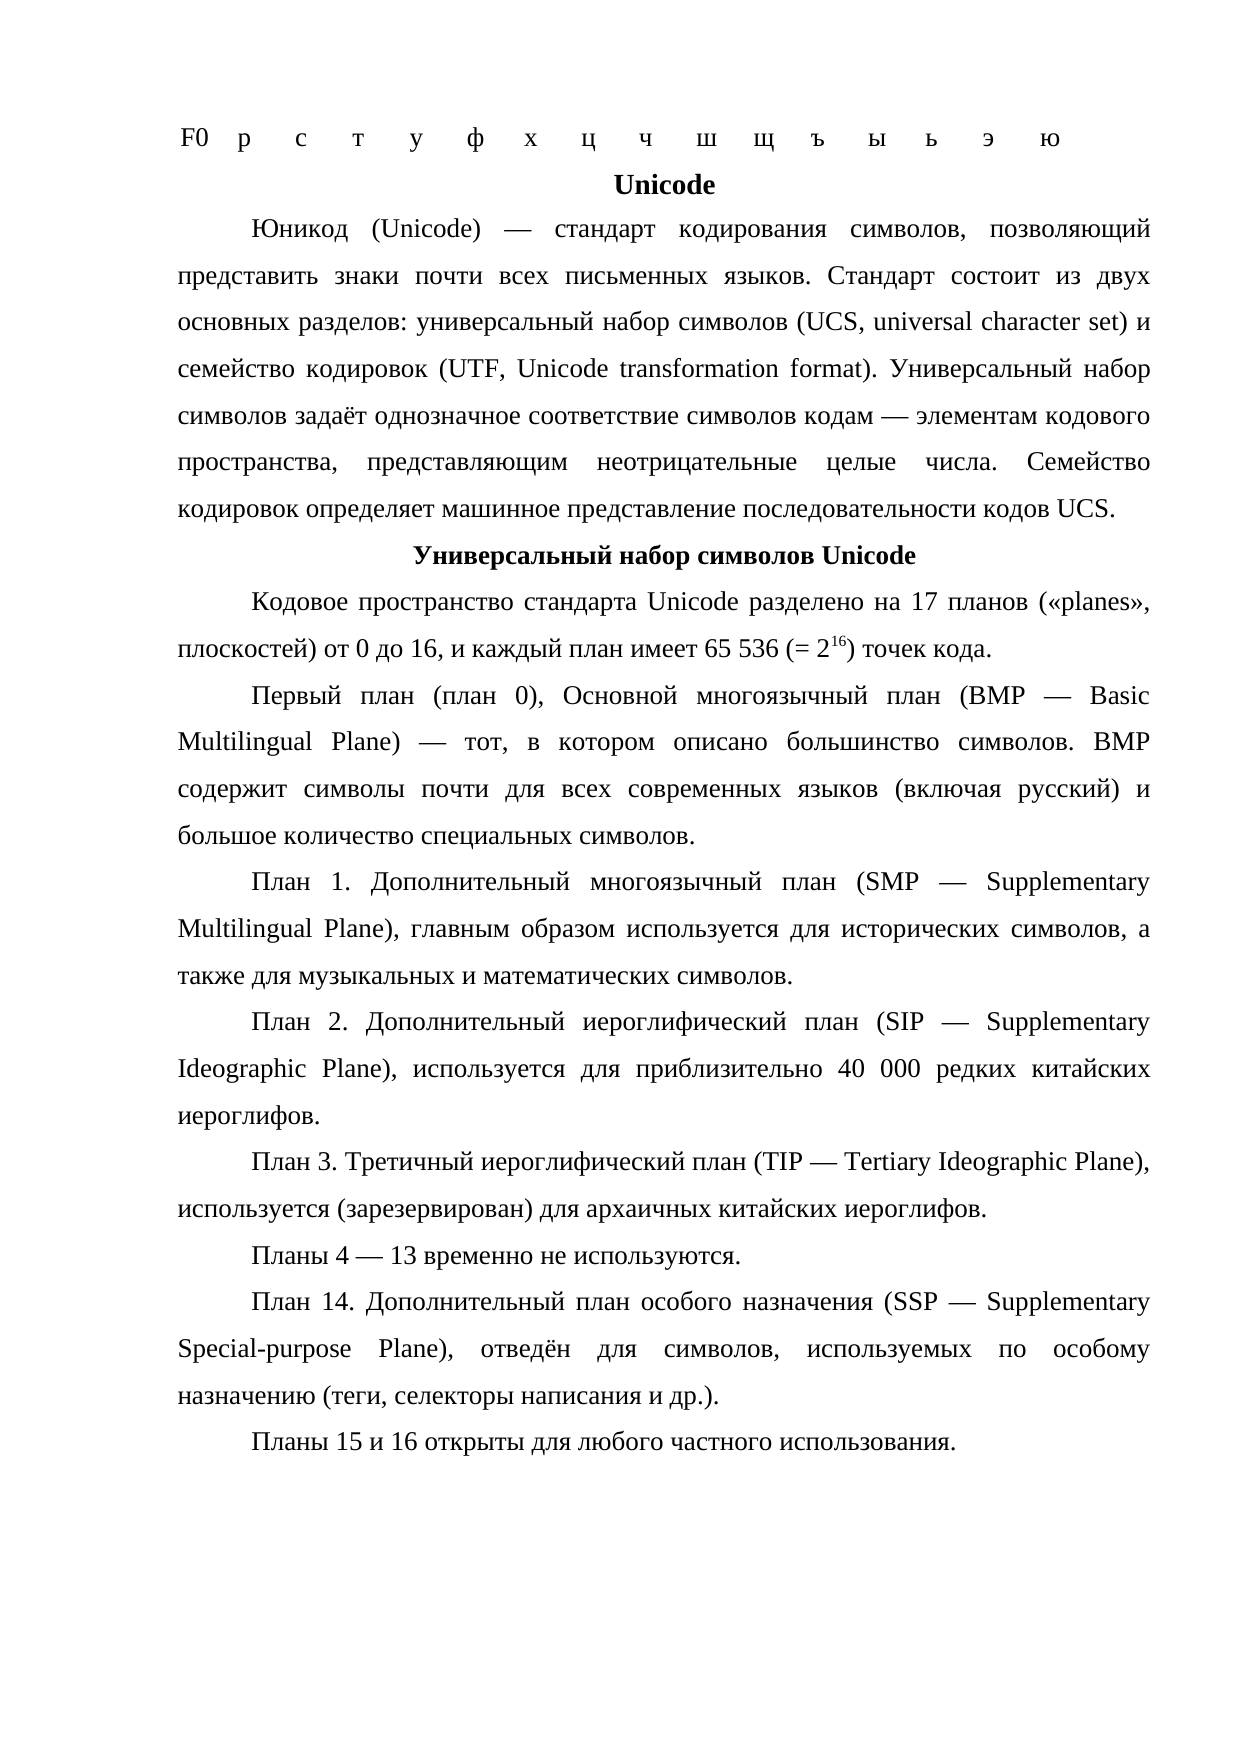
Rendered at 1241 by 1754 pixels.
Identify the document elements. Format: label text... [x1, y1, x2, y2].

table_cell щ [750, 118, 808, 155]
table_cell э [980, 118, 1037, 155]
text Планы 15 и 16 открыты для любого частного использования. [177, 1426, 1152, 1457]
text Планы 4 — 13 временно не используются. [177, 1239, 1152, 1270]
table_cell т [349, 118, 406, 155]
table_cell ь [922, 118, 979, 155]
table_cell ю [1037, 118, 1094, 155]
table_cell ъ [808, 118, 865, 155]
text Первый план (план 0), Основной многоязычный план (BMP — Basic Multilingual Plane) — тот, в котором описано большинство символов. BMP содержит символы почти для всех современных языков (включая русский) и большое количество специальных символов. [177, 679, 1152, 850]
table_cell ш [693, 118, 750, 155]
text План 14. Дополнительный план особого назначения (SSP — Supplementary Special-purpose Plane), отведён для символов, используемых по особому назначению (теги, селекторы написания и др.). [177, 1286, 1152, 1410]
text План 1. Дополнительный многоязычный план (SMP — Supplementary Multilingual Plane), главным образом используется для исторических символов, а также для музыкальных и математических символов. [177, 866, 1152, 990]
text Юникод (Unicode) — стандарт кодирования символов, позволяющий представить знаки почти всех письменных языков. Стандарт состоит из двух основных разделов: универсальный набор символов (UCS, universal character set) и семейство кодировок (UTF, Unicode transformation format). Универсальный набор символов задаёт однозначное соответствие символов кодам — элементам кодового пространства, представляющим неотрицательные целые числа. Семейство кодировок определяет машинное представление последовательности кодов UCS. [177, 212, 1152, 523]
text Кодовое пространство стандарта Unicode разделено на 17 планов («planes», плоскостей) от 0 до 16, и каждый план имеет 65 536 (= 216) точек кода. [177, 586, 1152, 663]
table_cell х [521, 118, 578, 155]
table_cell [1094, 118, 1152, 155]
text План 3. Третичный иероглифический план (TIP — Tertiary Ideographic Plane), используется (зарезервирован) для архаичных китайских иероглифов. [177, 1146, 1152, 1223]
table_cell ц [578, 118, 636, 155]
text План 2. Дополнительный иероглифический план (SIP — Supplementary Ideographic Plane), используется для приблизительно 40 000 редких китайских иероглифов. [177, 1006, 1152, 1130]
table_cell ч [636, 118, 693, 155]
table_cell у [406, 118, 464, 155]
table_cell ф [464, 118, 521, 155]
table_cell с [292, 118, 349, 155]
subtitle Универсальный набор символов Unicode [177, 539, 1152, 570]
subtitle Unicode [177, 167, 1152, 200]
table_cell р [235, 118, 292, 155]
table_cell F0 [177, 118, 234, 155]
table_cell ы [865, 118, 922, 155]
